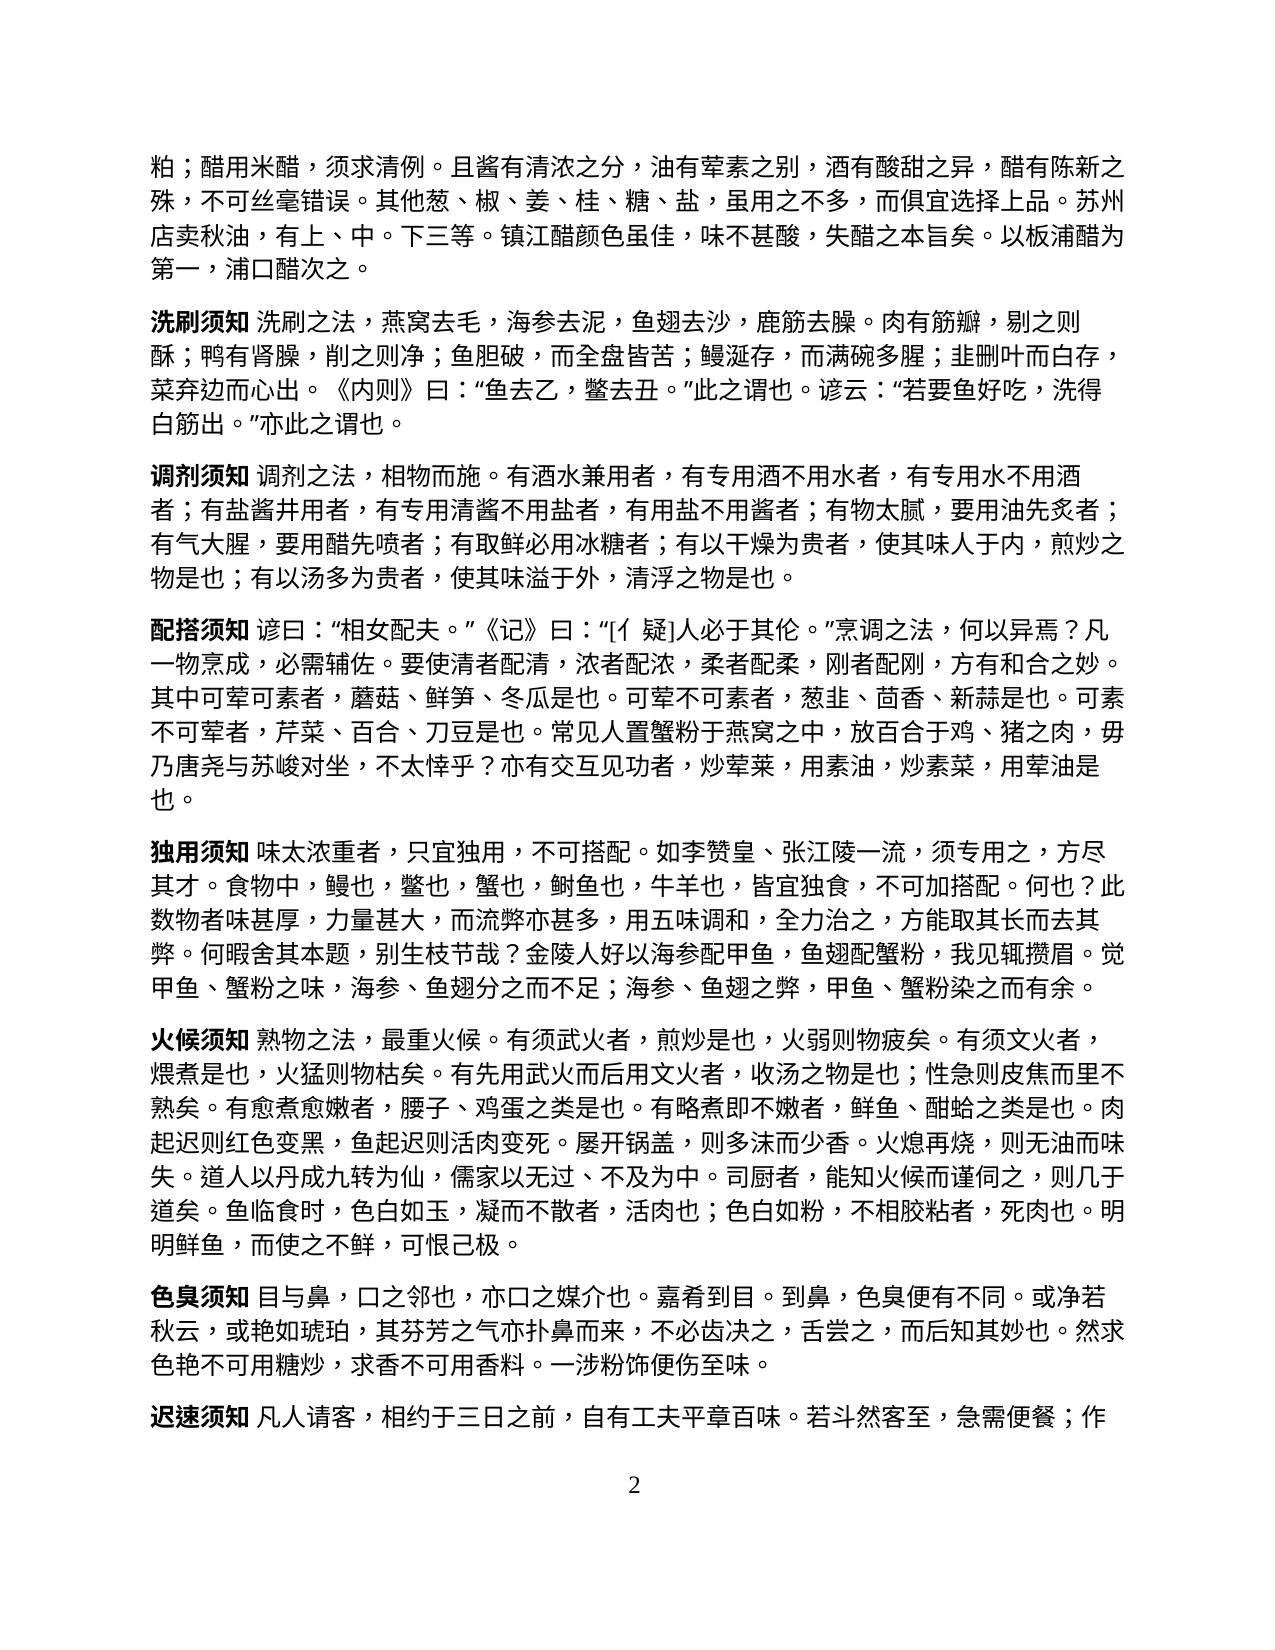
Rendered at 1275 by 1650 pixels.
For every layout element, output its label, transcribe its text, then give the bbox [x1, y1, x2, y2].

text 配搭须知 谚曰：“相女配夫。”《记》曰：“[亻疑]人必于其伦。”烹调之法，何以异焉？凡一物烹成，必需辅佐。要使清者配清，浓者配浓，柔者配柔，刚者配刚，方有和合之妙。其中可荤可素者，蘑菇、鲜笋、冬瓜是也。可荤不可素者，葱韭、茴香、新蒜是也。可素不可荤者，芹菜、百合、刀豆是也。常见人置蟹粉于燕窝之中，放百合于鸡、猪之肉，毋乃唐尧与苏峻对坐，不太悻乎？亦有交互见功者，炒荤莱，用素油，炒素菜，用荤油是也。 [150, 612, 1125, 817]
text 洗刷须知 洗刷之法，燕窝去毛，海参去泥，鱼翅去沙，鹿筋去臊。肉有筋瓣，剔之则酥；鸭有肾臊，削之则净；鱼胆破，而全盘皆苦；鳗涎存，而满碗多腥；韭删叶而白存，菜弃边而心出。《内则》曰：“鱼去乙，鳖去丑。”此之谓也。谚云：“若要鱼好吃，洗得白筋出。”亦此之谓也。 [150, 304, 1125, 440]
text 独用须知 味太浓重者，只宜独用，不可搭配。如李赞皇、张江陵一流，须专用之，方尽其才。食物中，鳗也，鳖也，蟹也，鲥鱼也，牛羊也，皆宜独食，不可加搭配。何也？此数物者味甚厚，力量甚大，而流弊亦甚多，用五味调和，全力治之，方能取其长而去其弊。何暇舍其本题，别生枝节哉？金陵人好以海参配甲鱼，鱼翅配蟹粉，我见辄攒眉。觉甲鱼、蟹粉之味，海参、鱼翅分之而不足；海参、鱼翅之弊，甲鱼、蟹粉染之而有余。 [150, 835, 1125, 1005]
text 火候须知 熟物之法，最重火候。有须武火者，煎炒是也，火弱则物疲矣。有须文火者，煨煮是也，火猛则物枯矣。有先用武火而后用文火者，收汤之物是也；性急则皮焦而里不熟矣。有愈煮愈嫩者，腰子、鸡蛋之类是也。有略煮即不嫩者，鲜鱼、酣蛤之类是也。肉起迟则红色变黑，鱼起迟则活肉变死。屡开锅盖，则多沫而少香。火熄再烧，则无油而味失。道人以丹成九转为仙，儒家以无过、不及为中。司厨者，能知火候而谨伺之，则几于道矣。鱼临食时，色白如玉，凝而不散者，活肉也；色白如粉，不相胶粘者，死肉也。明明鲜鱼，而使之不鲜，可恨己极。 [150, 1023, 1125, 1261]
text 调剂须知 调剂之法，相物而施。有酒水兼用者，有专用酒不用水者，有专用水不用酒者；有盐酱井用者，有专用清酱不用盐者，有用盐不用酱者；有物太腻，要用油先炙者；有气大腥，要用醋先喷者；有取鲜必用冰糖者；有以干燥为贵者，使其味人于内，煎炒之物是也；有以汤多为贵者，使其味溢于外，清浮之物是也。 [150, 458, 1125, 594]
text 色臭须知 目与鼻，口之邻也，亦口之媒介也。嘉肴到目。到鼻，色臭便有不同。或净若秋云，或艳如琥珀，其芬芳之气亦扑鼻而来，不必齿决之，舌尝之，而后知其妙也。然求色艳不可用糖炒，求香不可用香料。一涉粉饰便伤至味。 [150, 1279, 1125, 1382]
text 迟速须知 凡人请客，相约于三日之前，自有工夫平章百味。若斗然客至，急需便餐；作 [150, 1399, 1125, 1433]
text 粕；醋用米醋，须求清例。且酱有清浓之分，油有荤素之别，酒有酸甜之异，醋有陈新之殊，不可丝毫错误。其他葱、椒、姜、桂、糖、盐，虽用之不多，而俱宜选择上品。苏州店卖秋油，有上、中。下三等。镇江醋颜色虽佳，味不甚酸，失醋之本旨矣。以板浦醋为第一，浦口醋次之。 [150, 150, 1125, 286]
